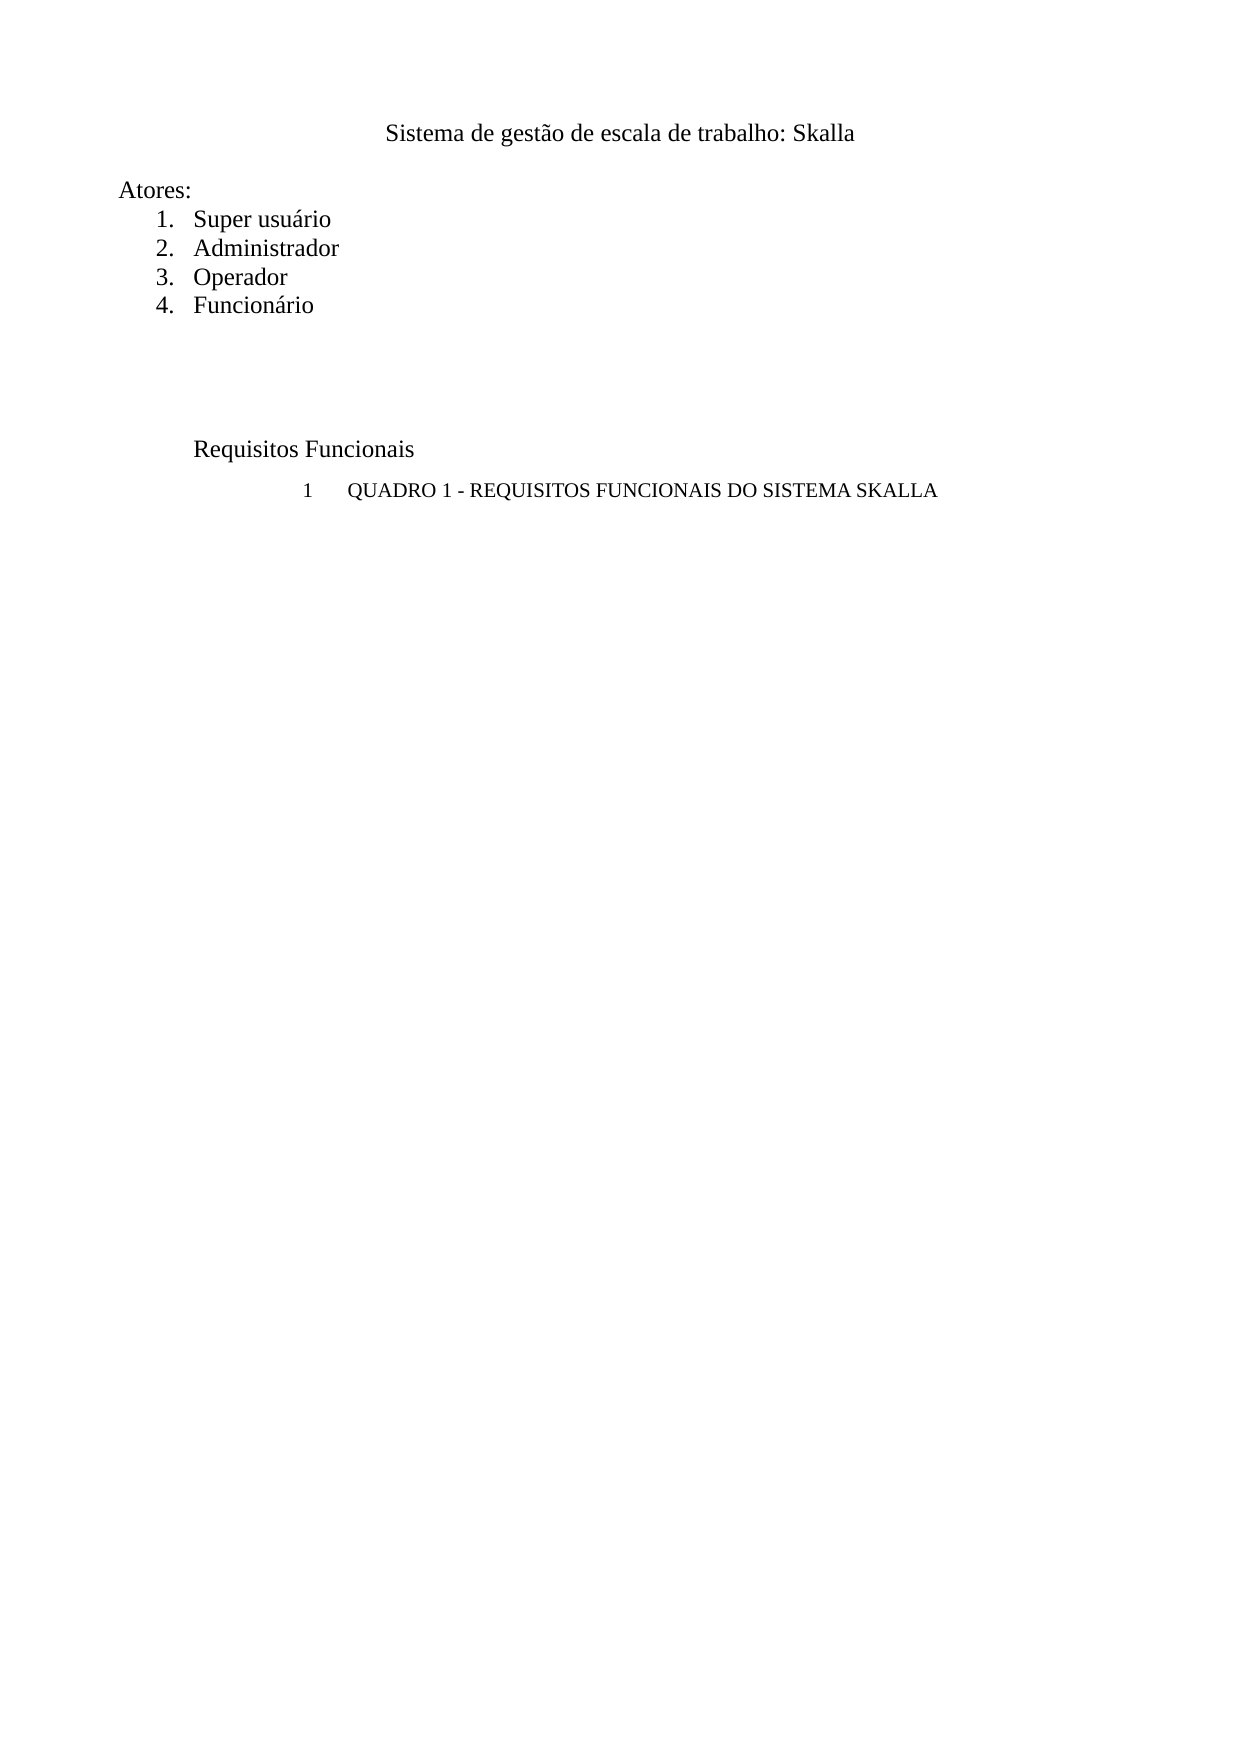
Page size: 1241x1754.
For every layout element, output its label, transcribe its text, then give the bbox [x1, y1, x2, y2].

list Super usuário [156, 204, 1122, 233]
list Funcionário [156, 291, 1122, 319]
text Atores: [118, 176, 1122, 204]
list Administrador [156, 233, 1122, 262]
text Sistema de gestão de escala de trabalho: Skalla [118, 118, 1122, 147]
list Quadro 1 - Requisitos Funcionais do Sistema SKALLA [118, 477, 1122, 502]
subtitle Requisitos Funcionais [118, 434, 1122, 463]
list Operador [156, 262, 1122, 291]
